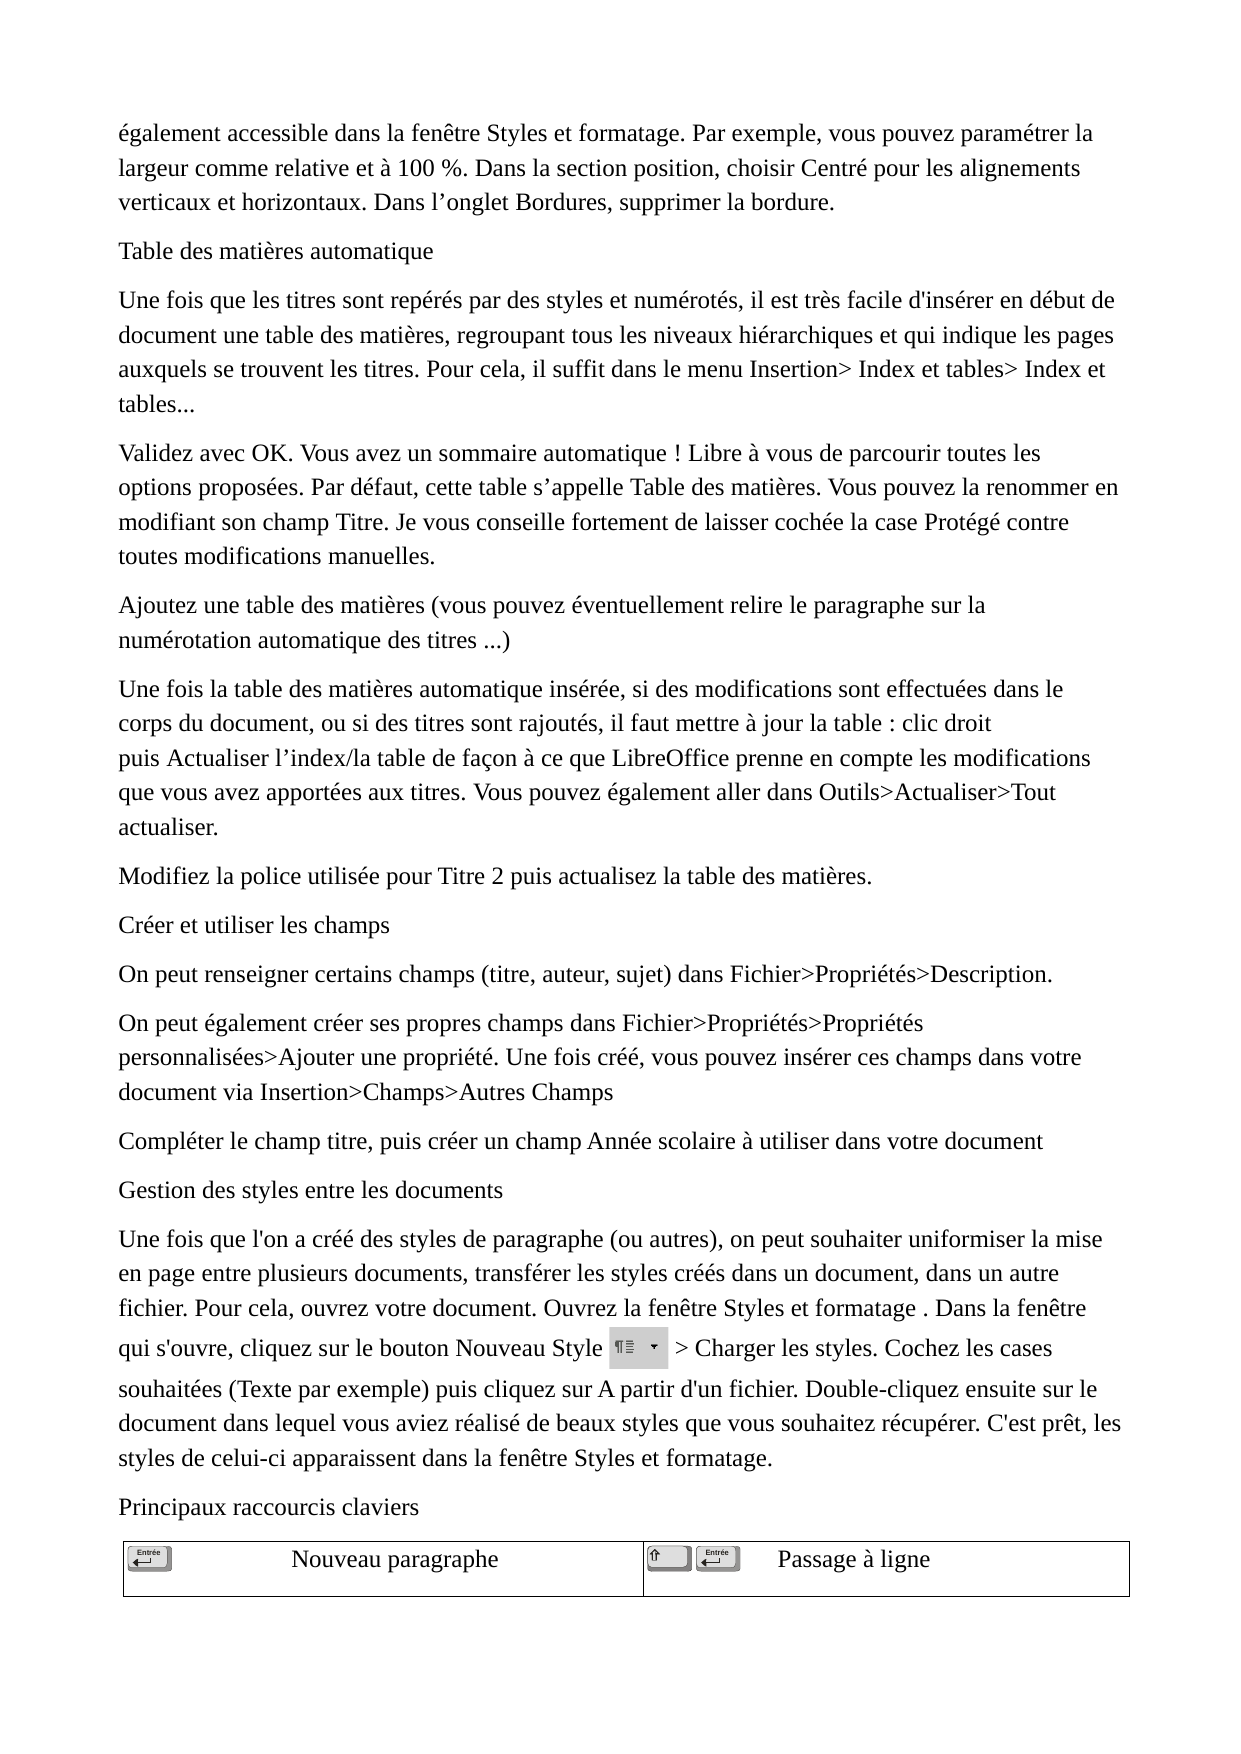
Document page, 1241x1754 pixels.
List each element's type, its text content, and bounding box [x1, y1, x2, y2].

text Une fois que l'on a créé des styles de paragraphe (ou autres), on peut souhaiter uniformiser la mise en page entre plusieurs documents, transférer les styles créés dans un document, dans un autre fichier. Pour cela, ouvrez votre document. Ouvrez la fenêtre Styles et formatage . Dans la fenêtre qui s'ouvre, cliquez sur le bouton Nouveau Style > Charger les styles. Cochez les cases souhaitées (Texte par exemple) puis cliquez sur A partir d'un fichier. Double-cliquez ensuite sur le document dans lequel vous aviez réalisé de beaux styles que vous souhaitez récupérer. C'est prêt, les styles de celui-ci apparaissent dans la fenêtre Styles et formatage. [118, 1224, 1122, 1472]
text On peut renseigner certains champs (titre, auteur, sujet) dans Fichier>Propriétés>Description. [118, 959, 1122, 988]
list Compléter le champ titre, puis créer un champ Année scolaire à utiliser dans votre document [118, 1126, 1122, 1155]
text On peut également créer ses propres champs dans Fichier>Propriétés>Propriétés personnalisées>Ajouter une propriété. Une fois créé, vous pouvez insérer ces champs dans votre document via Insertion>Champs>Autres Champs [118, 1008, 1122, 1106]
text Modifiez la police utilisée pour Titre 2 puis actualisez la table des matières. [118, 861, 1122, 889]
table_header Passage à ligne [775, 1542, 1129, 1596]
text Une fois la table des matières automatique insérée, si des modifications sont effectuées dans le corps du document, ou si des titres sont rajoutés, il faut mettre à jour la table : clic droit puis Actualiser l’index/la table de façon à ce que LibreOffice prenne en compte les modifications que vous avez apportées aux titres. Vous pouvez également aller dans Outils>Actualiser>Tout actualiser. [118, 674, 1122, 840]
text Créer et utiliser les champs [118, 910, 1122, 938]
text Principaux raccourcis claviers [118, 1492, 1122, 1521]
text également accessible dans la fenêtre Styles et formatage. Par exemple, vous pouvez paramétrer la largeur comme relative et à 100 %. Dans la section position, choisir Centré pour les alignements verticaux et horizontaux. Dans l’onglet Bordures, supprimer la bordure. [118, 118, 1122, 216]
picture [609, 1327, 669, 1369]
table_header Nouveau paragraphe [288, 1542, 643, 1596]
table_header [124, 1542, 288, 1596]
text Une fois que les titres sont repérés par des styles et numérotés, il est très facile d'insérer en début de document une table des matières, regroupant tous les niveaux hiérarchiques et qui indique les pages auxquels se trouvent les titres. Pour cela, il suffit dans le menu Insertion> Index et tables> Index et tables... [118, 285, 1122, 417]
table_header [644, 1542, 774, 1596]
text Gestion des styles entre les documents [118, 1175, 1122, 1204]
text Validez avec OK. Vous avez un sommaire automatique ! Libre à vous de parcourir toutes les options proposées. Par défaut, cette table s’appelle Table des matières. Vous pouvez la renommer en modifiant son champ Titre. Je vous conseille fortement de laisser cochée la case Protégé contre toutes modifications manuelles. [118, 438, 1122, 570]
text Table des matières automatique [118, 236, 1122, 265]
text Ajoutez une table des matières (vous pouvez éventuellement relire le paragraphe sur la numérotation automatique des titres ...) [118, 590, 1122, 653]
